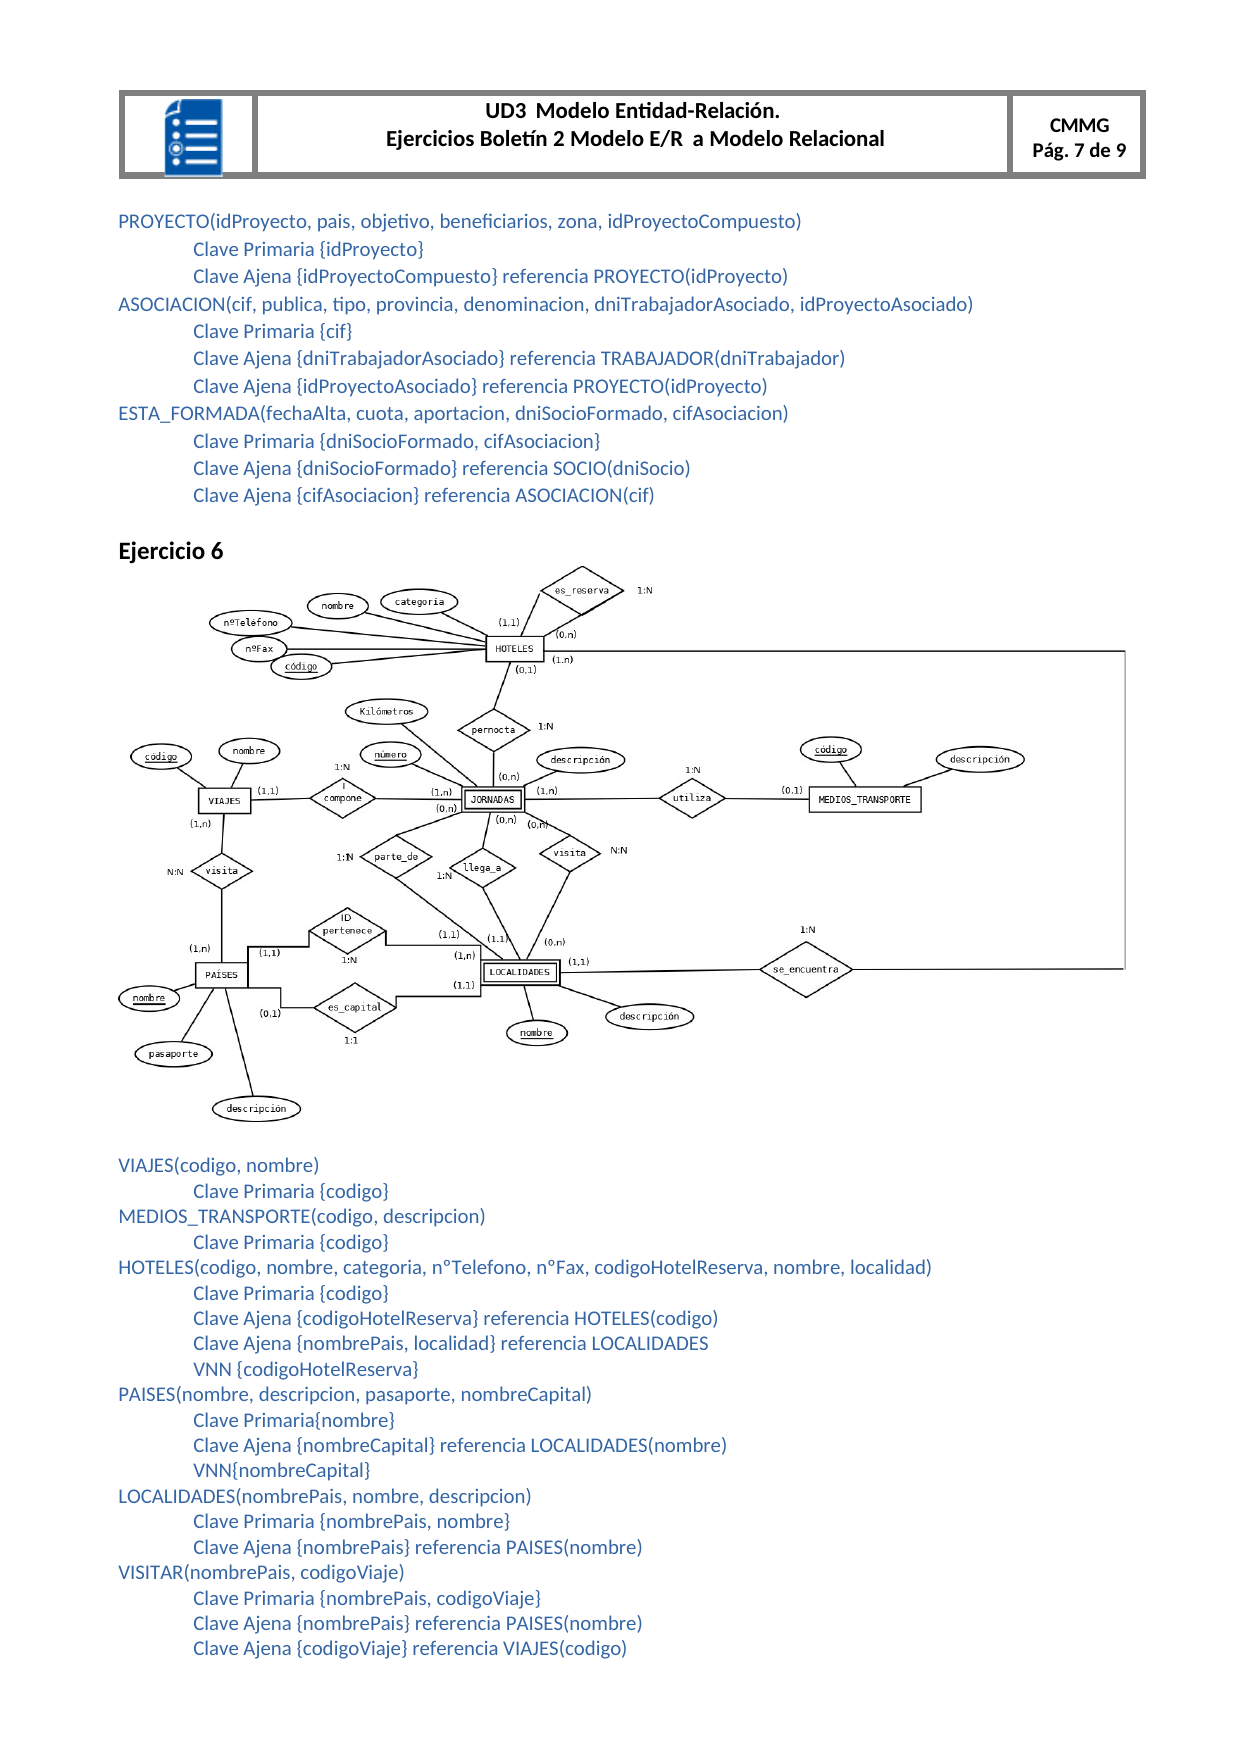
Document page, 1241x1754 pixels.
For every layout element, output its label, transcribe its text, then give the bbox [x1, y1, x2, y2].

text ASOCIACION(cif, publica, tipo, provincia, denominacion, dniTrabajadorAsociado, idProyectoAsociado) [118, 291, 1152, 316]
text Clave Primaria {cif} [118, 318, 1152, 344]
text Clave Primaria {nombrePais, codigoViaje} [118, 1585, 1152, 1610]
text Clave Ajena {codigoViaje} referencia VIAJES(codigo) [118, 1636, 1152, 1661]
text HOTELES(codigo, nombre, categoria, nºTelefono, nºFax, codigoHotelReserva, nombre, localidad) [118, 1254, 1152, 1280]
text PAISES(nombre, descripcion, pasaporte, nombreCapital) [118, 1381, 1152, 1407]
text PROYECTO(idProyecto, pais, objetivo, beneficiarios, zona, idProyectoCompuesto) [118, 209, 1152, 234]
text Clave Ajena {idProyectoCompuesto} referencia PROYECTO(idProyecto) [118, 263, 1152, 289]
text MEDIOS_TRANSPORTE(codigo, descripcion) [118, 1203, 1152, 1229]
text ESTA_FORMADA(fechaAlta, cuota, aportacion, dniSocioFormado, cifAsociacion) [118, 400, 1152, 426]
text Clave Ajena {nombreCapital} referencia LOCALIDADES(nombre) [118, 1432, 1152, 1458]
text Clave Ajena {nombrePais, localidad} referencia LOCALIDADES [118, 1331, 1152, 1356]
text VISITAR(nombrePais, codigoViaje) [118, 1559, 1152, 1585]
text Clave Primaria {dniSocioFormado, cifAsociacion} [118, 428, 1152, 453]
text Clave Primaria {codigo} [118, 1178, 1152, 1203]
text Clave Ajena {cifAsociacion} referencia ASOCIACION(cif) [118, 483, 1152, 508]
picture [118, 566, 1126, 1122]
text LOCALIDADES(nombrePais, nombre, descripcion) [118, 1483, 1152, 1508]
text Clave Ajena {nombrePais} referencia PAISES(nombre) [118, 1610, 1152, 1636]
text Clave Primaria {codigo} [118, 1280, 1152, 1305]
text Clave Primaria {codigo} [118, 1229, 1152, 1254]
picture [164, 99, 223, 177]
text VNN{nombreCapital} [118, 1458, 1152, 1483]
text Clave Ajena {idProyectoAsociado} referencia PROYECTO(idProyecto) [118, 373, 1152, 398]
text Ejercicio 6 [118, 535, 1152, 566]
text VNN {codigoHotelReserva} [118, 1356, 1152, 1381]
text Clave Primaria{nombre} [118, 1407, 1152, 1432]
text Clave Ajena {dniSocioFormado} referencia SOCIO(dniSocio) [118, 455, 1152, 481]
text Clave Ajena {codigoHotelReserva} referencia HOTELES(codigo) [118, 1305, 1152, 1331]
text Clave Primaria {idProyecto} [118, 236, 1152, 261]
text Clave Ajena {nombrePais} referencia PAISES(nombre) [118, 1534, 1152, 1559]
text Clave Primaria {nombrePais, nombre} [118, 1508, 1152, 1534]
text VIAJES(codigo, nombre) [118, 1153, 1152, 1178]
text Clave Ajena {dniTrabajadorAsociado} referencia TRABAJADOR(dniTrabajador) [118, 346, 1152, 371]
